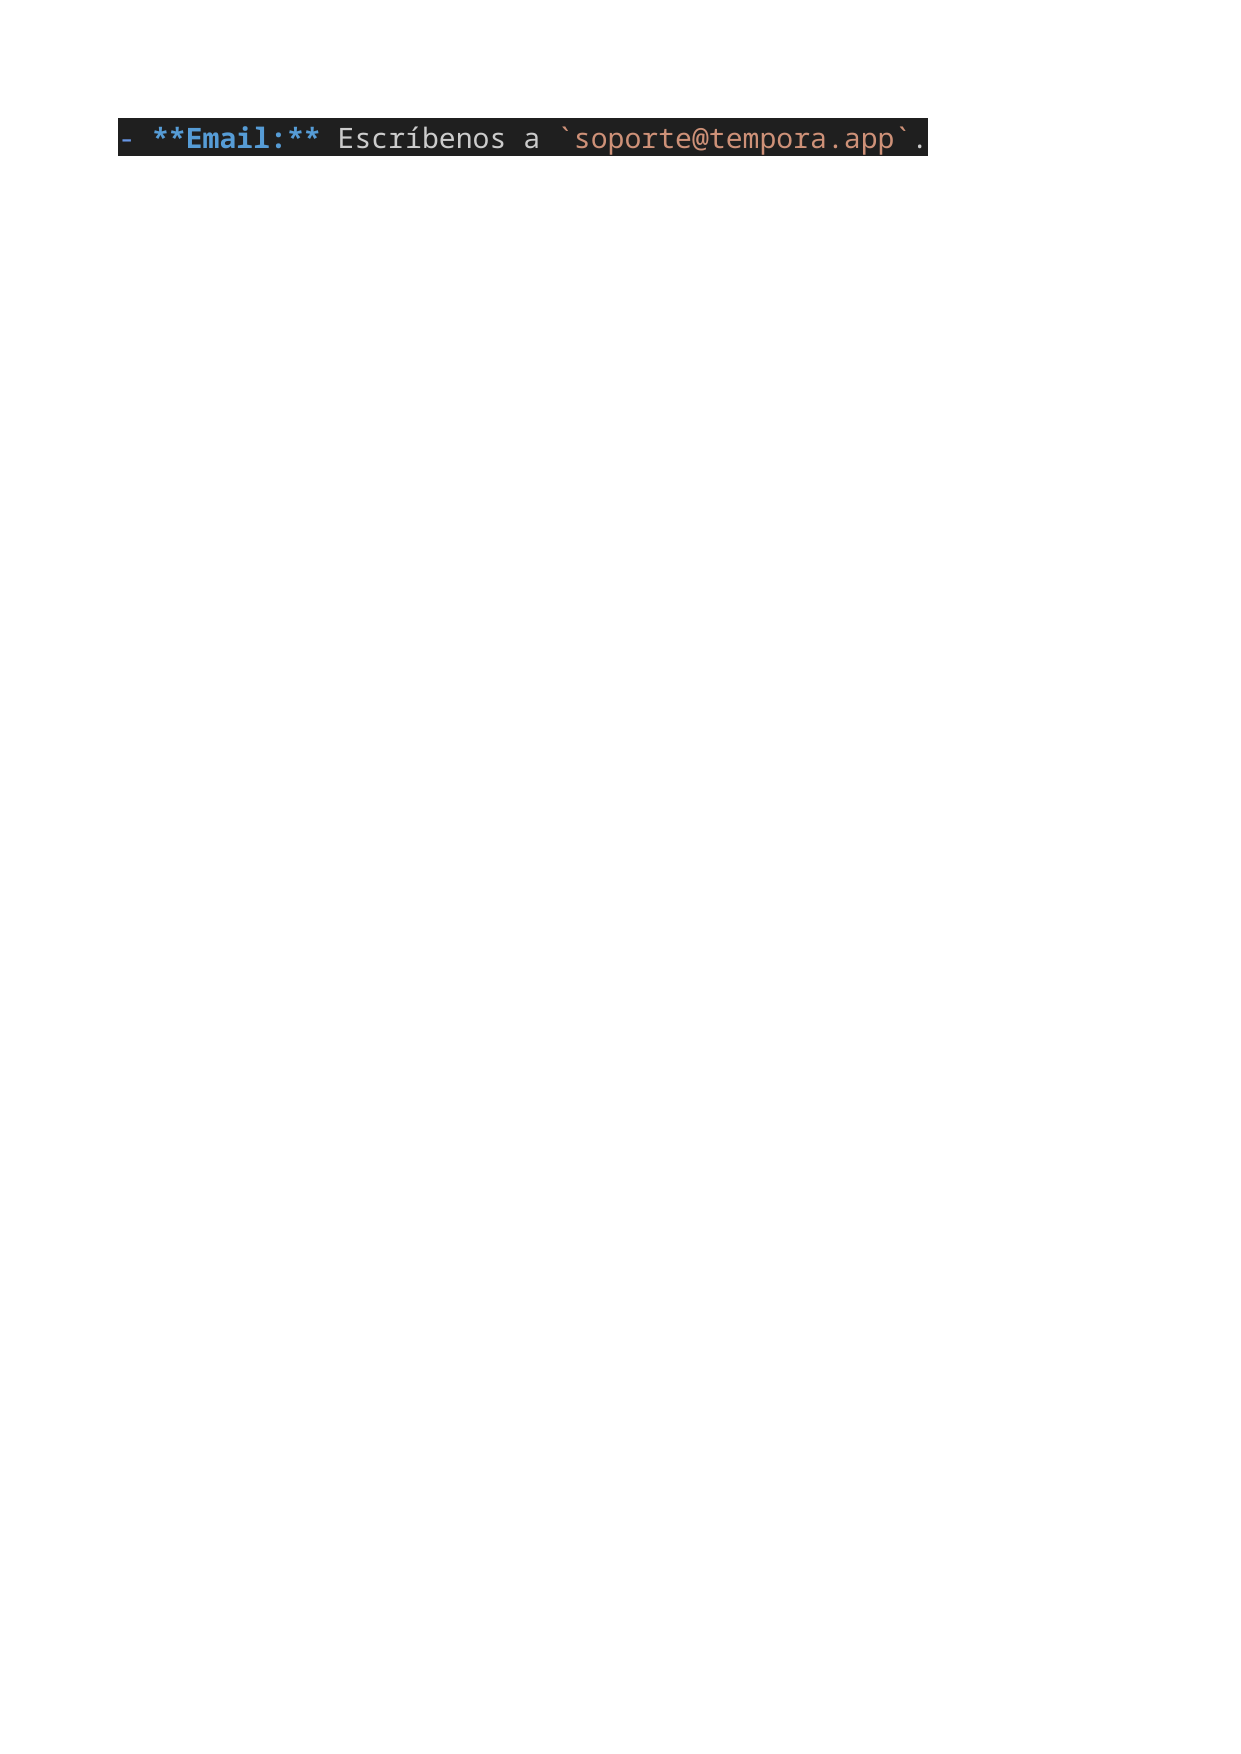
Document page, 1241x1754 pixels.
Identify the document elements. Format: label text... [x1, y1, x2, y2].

text - **Email:** Escríbenos a `soporte@tempora.app`. [118, 118, 1122, 156]
